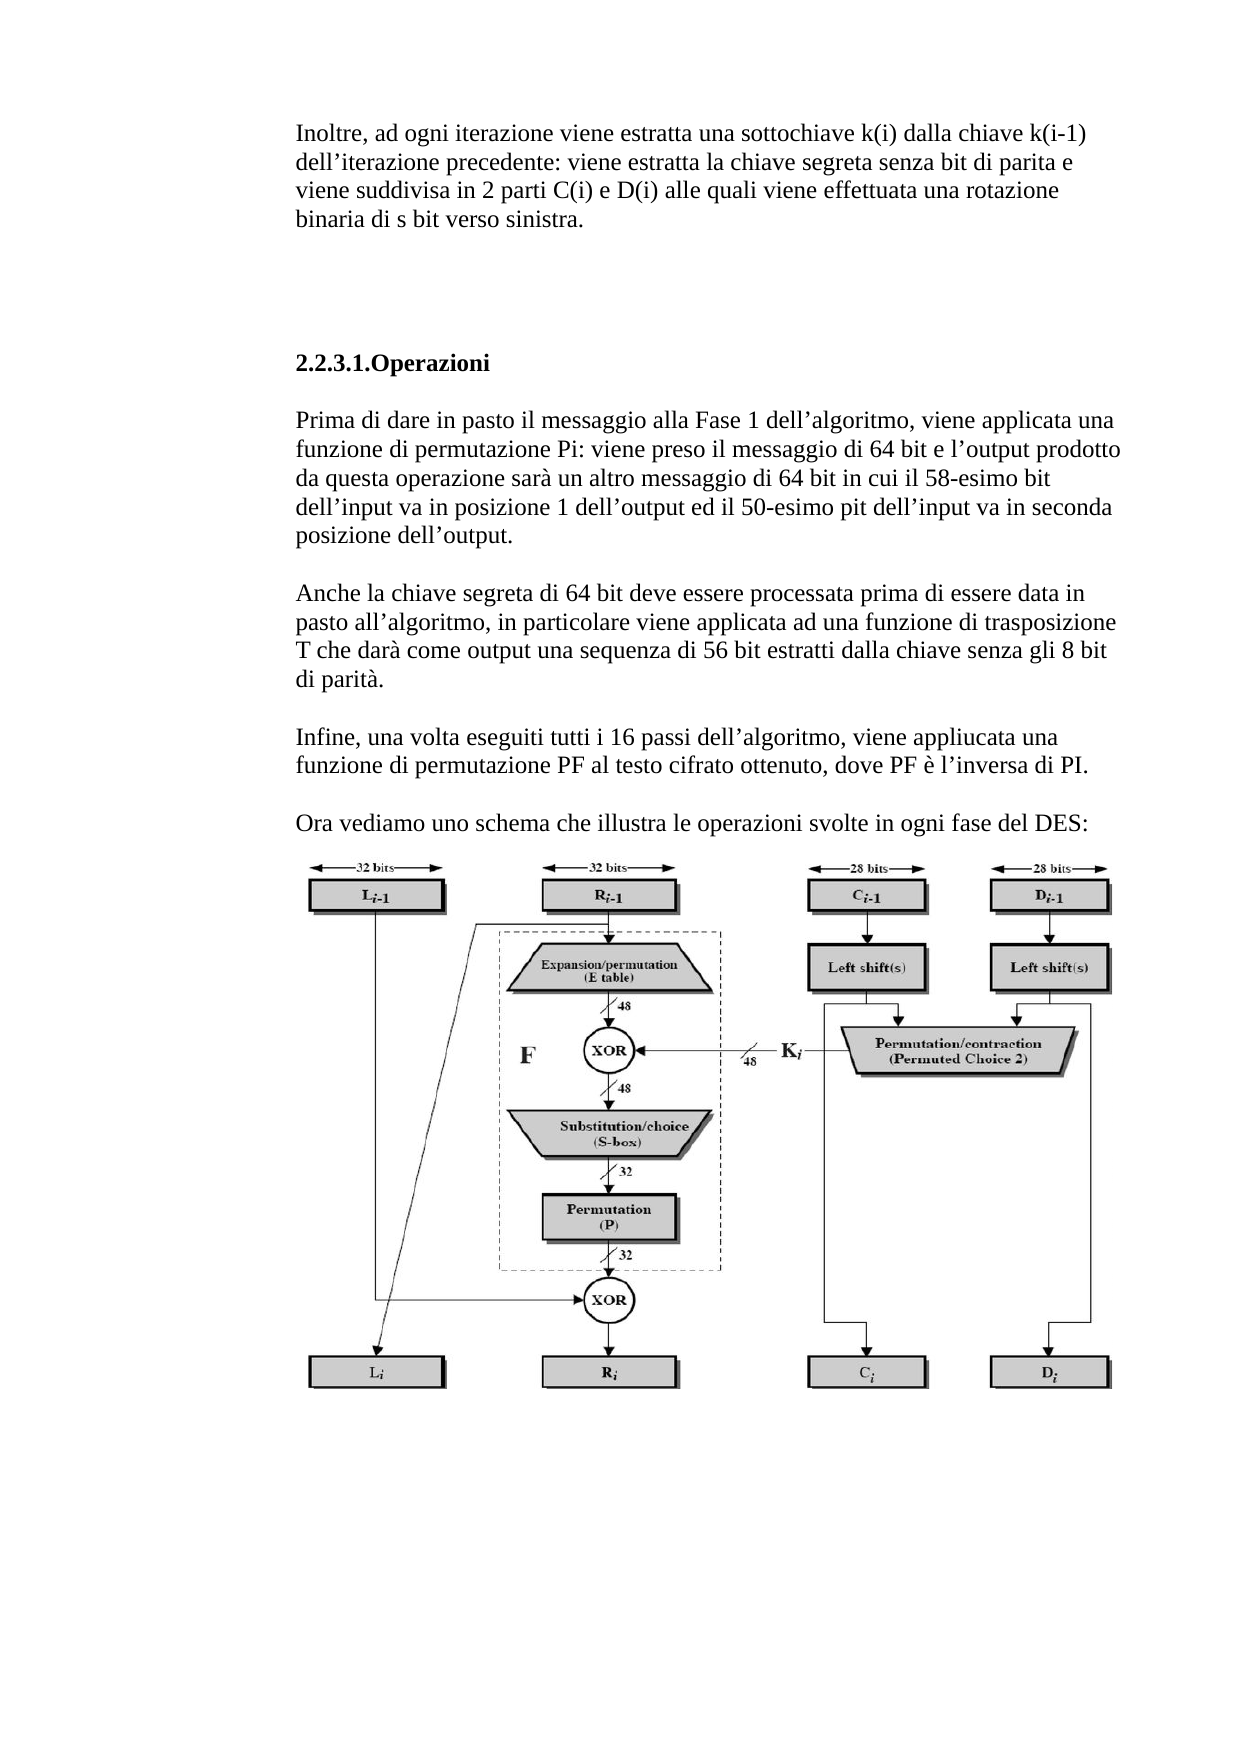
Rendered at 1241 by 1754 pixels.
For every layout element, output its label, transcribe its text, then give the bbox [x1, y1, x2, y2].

text Prima di dare in pasto il messaggio alla Fase 1 dell’algoritmo, viene applicata una funzione di permutazione Pi: viene preso il messaggio di 64 bit e l’output prodotto da questa operazione sarà un altro messaggio di 64 bit in cui il 58-esimo bit dell’input va in posizione 1 dell’output ed il 50-esimo pit dell’input va in seconda posizione dell’output. [295, 406, 1122, 549]
text Inoltre, ad ogni iterazione viene estratta una sottochiave k(i) dalla chiave k(i-1) dell’iterazione precedente: viene estratta la chiave segreta senza bit di parita e viene suddivisa in 2 parti C(i) e D(i) alle quali viene effettuata una rotazione binaria di s bit verso sinistra. [295, 118, 1122, 233]
text Infine, una volta eseguiti tutti i 16 passi dell’algoritmo, viene appliucata una funzione di permutazione PF al testo cifrato ottenuto, dove PF è l’inversa di PI. [295, 722, 1122, 779]
picture [302, 857, 1113, 1389]
text Anche la chiave segreta di 64 bit deve essere processata prima di essere data in pasto all’algoritmo, in particolare viene applicata ad una funzione di trasposizione T che darà come output una sequenza di 56 bit estratti dalla chiave senza gli 8 bit di parità. [295, 578, 1122, 693]
text Ora vediamo uno schema che illustra le operazioni svolte in ogni fase del DES: [295, 808, 1122, 837]
text 2.2.3.1.Operazioni [295, 348, 1122, 377]
